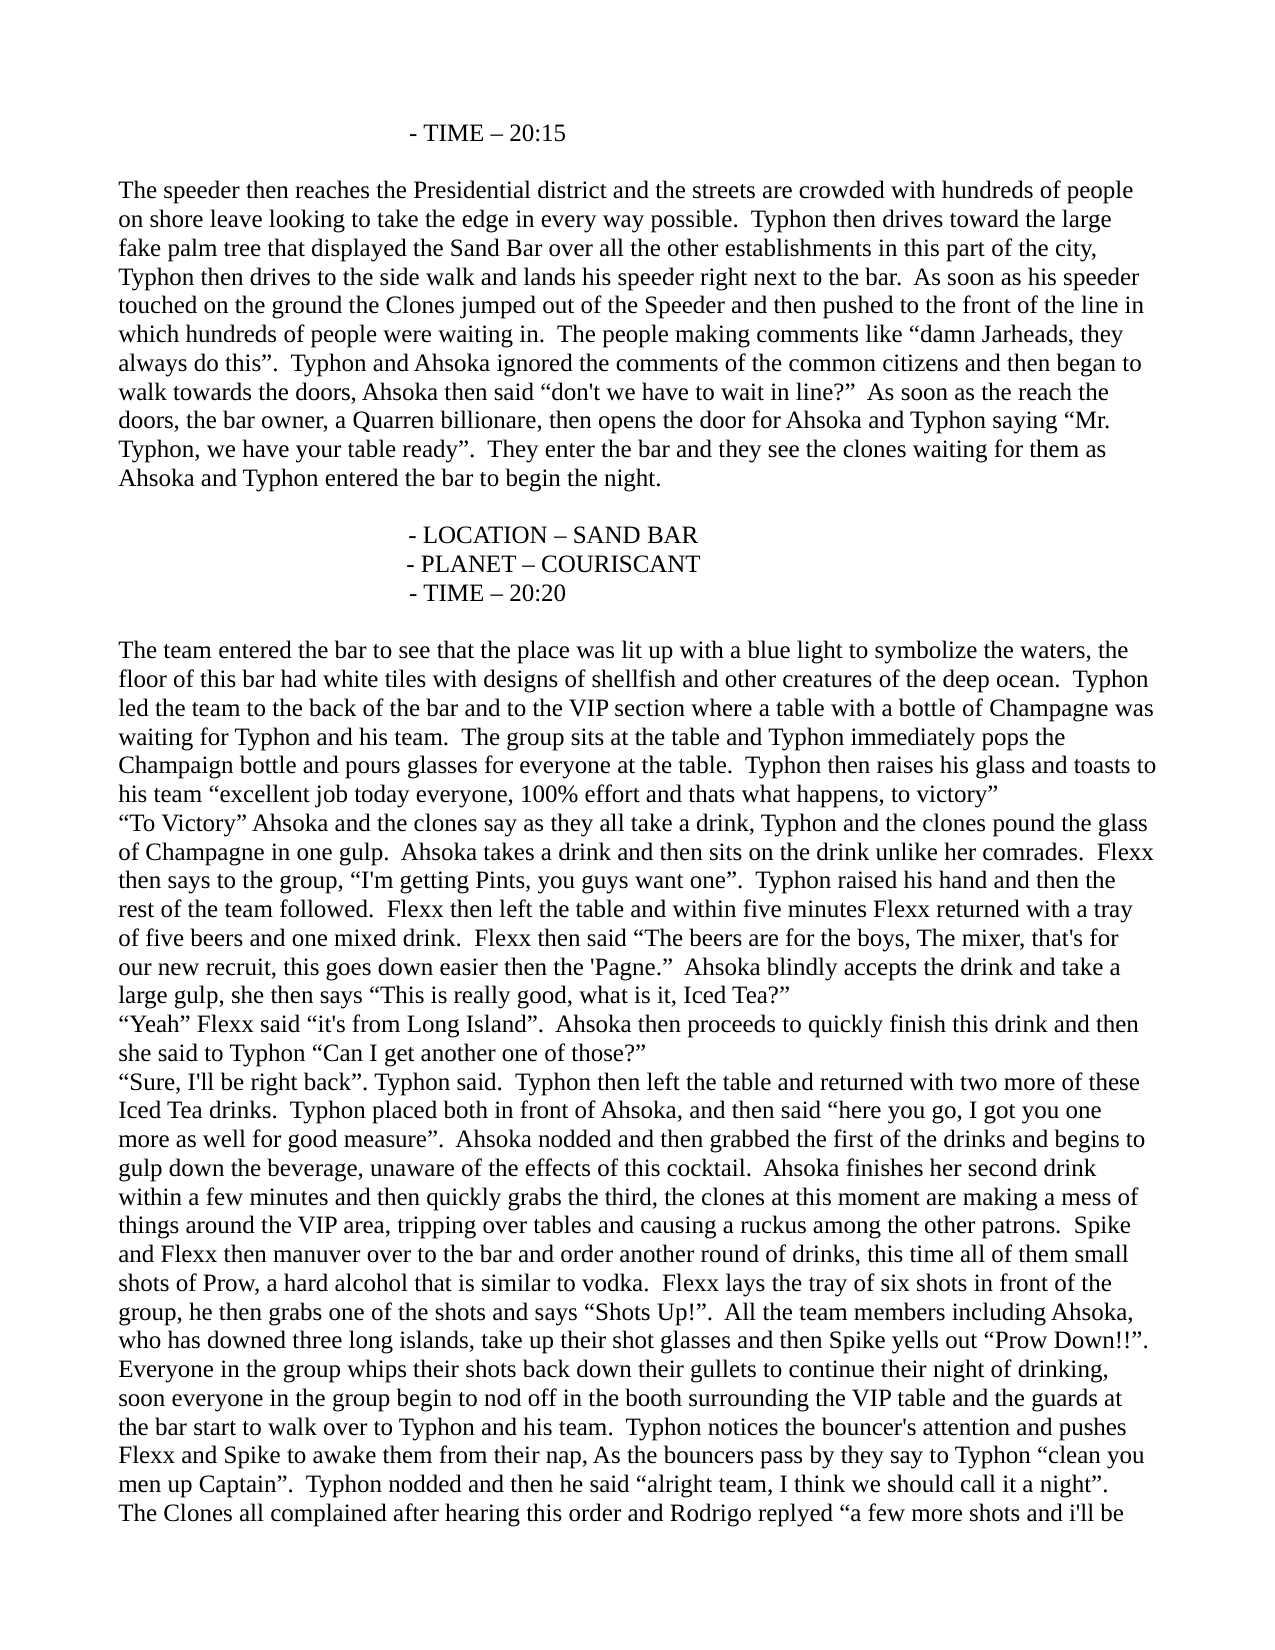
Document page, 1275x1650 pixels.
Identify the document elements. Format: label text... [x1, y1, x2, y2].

text - TIME – 20:15 [118, 118, 1157, 147]
text - LOCATION – SAND BAR [118, 521, 1157, 549]
text “To Victory” Ahsoka and the clones say as they all take a drink, Typhon and the clones pound the glass of Champagne in one gulp. Ahsoka takes a drink and then sits on the drink unlike her comrades. Flexx then says to the group, “I'm getting Pints, you guys want one”. Typhon raised his hand and then the rest of the team followed. Flexx then left the table and within five minutes Flexx returned with a tray of five beers and one mixed drink. Flexx then said “The beers are for the boys, The mixer, that's for our new recruit, this goes down easier then the 'Pagne.” Ahsoka blindly accepts the drink and take a large gulp, she then says “This is really good, what is it, Iced Tea?” [118, 808, 1157, 1009]
text The team entered the bar to see that the place was lit up with a blue light to symbolize the waters, the floor of this bar had white tiles with designs of shellfish and other creatures of the deep ocean. Typhon led the team to the back of the bar and to the VIP section where a table with a bottle of Champagne was waiting for Typhon and his team. The group sits at the table and Typhon immediately pops the Champaign bottle and pours glasses for everyone at the table. Typhon then raises his glass and toasts to his team “excellent job today everyone, 100% effort and thats what happens, to victory” [118, 636, 1157, 808]
text “Sure, I'll be right back”. Typhon said. Typhon then left the table and returned with two more of these Iced Tea drinks. Typhon placed both in front of Ahsoka, and then said “here you go, I got you one more as well for good measure”. Ahsoka nodded and then grabbed the first of the drinks and begins to gulp down the beverage, unaware of the effects of this cocktail. Ahsoka finishes her second drink within a few minutes and then quickly grabs the third, the clones at this moment are making a mess of things around the VIP area, tripping over tables and causing a ruckus among the other patrons. Spike and Flexx then manuver over to the bar and order another round of drinks, this time all of them small shots of Prow, a hard alcohol that is similar to vodka. Flexx lays the tray of six shots in front of the group, he then grabs one of the shots and says “Shots Up!”. All the team members including Ahsoka, who has downed three long islands, take up their shot glasses and then Spike yells out “Prow Down!!”. Everyone in the group whips their shots back down their gullets to continue their night of drinking, soon everyone in the group begin to nod off in the booth surrounding the VIP table and the guards at the bar start to walk over to Typhon and his team. Typhon notices the bouncer's attention and pushes Flexx and Spike to awake them from their nap, As the bouncers pass by they say to Typhon “clean you men up Captain”. Typhon nodded and then he said “alright team, I think we should call it a night”. The Clones all complained after hearing this order and Rodrigo replyed “a few more shots and i'll be [118, 1067, 1157, 1527]
text “Yeah” Flexx said “it's from Long Island”. Ahsoka then proceeds to quickly finish this drink and then she said to Typhon “Can I get another one of those?” [118, 1009, 1157, 1067]
text The speeder then reaches the Presidential district and the streets are crowded with hundreds of people on shore leave looking to take the edge in every way possible. Typhon then drives toward the large fake palm tree that displayed the Sand Bar over all the other establishments in this part of the city, Typhon then drives to the side walk and lands his speeder right next to the bar. As soon as his speeder touched on the ground the Clones jumped out of the Speeder and then pushed to the front of the line in which hundreds of people were waiting in. The people making comments like “damn Jarheads, they always do this”. Typhon and Ahsoka ignored the comments of the common citizens and then began to walk towards the doors, Ahsoka then said “don't we have to wait in line?” As soon as the reach the doors, the bar owner, a Quarren billionare, then opens the door for Ahsoka and Typhon saying “Mr. Typhon, we have your table ready”. They enter the bar and they see the clones waiting for them as Ahsoka and Typhon entered the bar to begin the night. [118, 176, 1157, 492]
text - TIME – 20:20 [118, 578, 1157, 607]
text - PLANET – COURISCANT [118, 549, 1157, 578]
